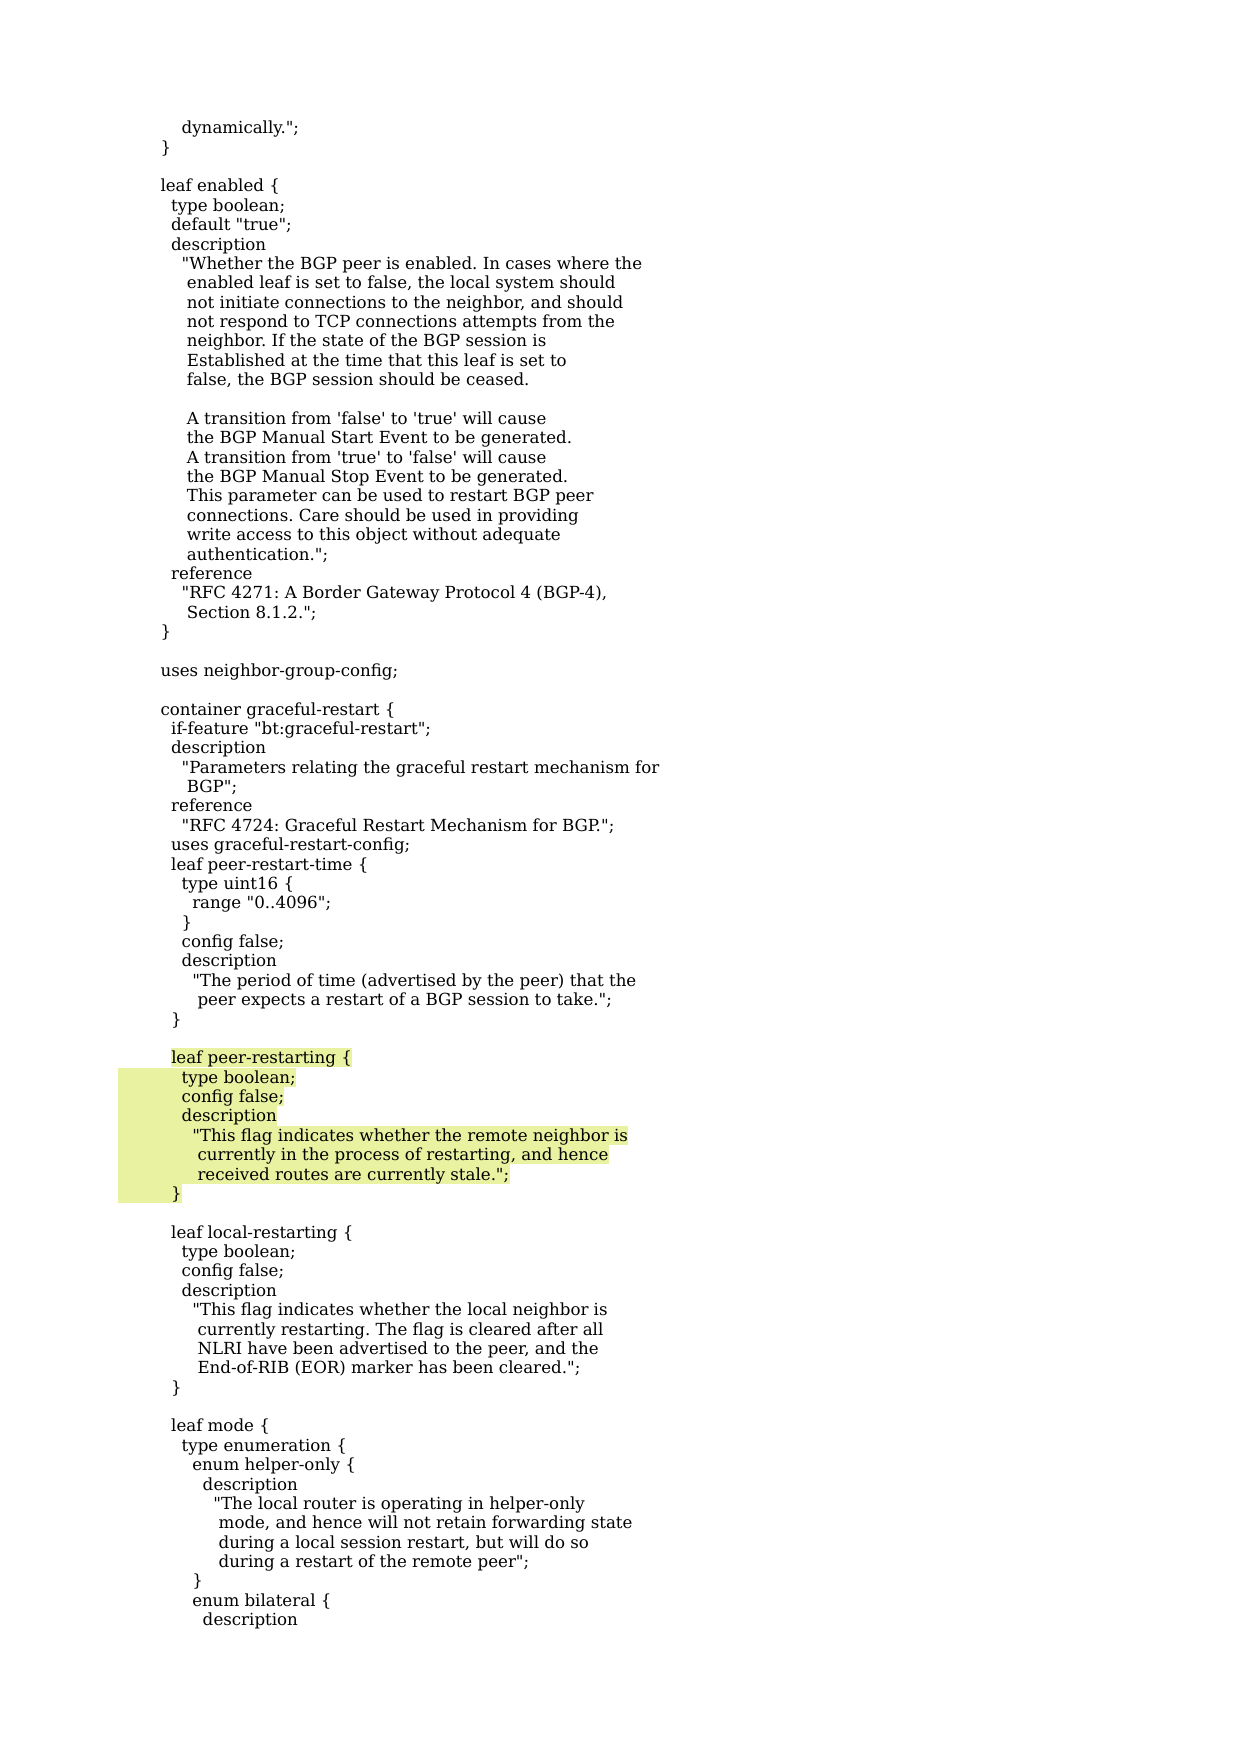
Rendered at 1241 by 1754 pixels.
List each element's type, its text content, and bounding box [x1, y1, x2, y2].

text not respond to TCP connections attempts from the [118, 312, 1122, 331]
text description [118, 738, 1122, 757]
text false, the BGP session should be ceased. [118, 370, 1122, 389]
text dynamically."; [118, 118, 1122, 137]
text This parameter can be used to restart BGP peer [118, 486, 1122, 506]
text neighbor. If the state of the BGP session is [118, 331, 1122, 351]
text "RFC 4724: Graceful Restart Mechanism for BGP."; [118, 816, 1122, 835]
text leaf local-restarting { [118, 1222, 1122, 1242]
text config false; [118, 1087, 1122, 1106]
text enum bilateral { [118, 1591, 1122, 1610]
text description [118, 234, 1122, 254]
text type enumeration { [118, 1436, 1122, 1455]
text type boolean; [118, 1242, 1122, 1261]
text leaf peer-restart-time { [118, 854, 1122, 874]
text authentication."; [118, 544, 1122, 564]
text reference [118, 564, 1122, 583]
text "Whether the BGP peer is enabled. In cases where the [118, 254, 1122, 273]
text type boolean; [118, 196, 1122, 215]
text leaf peer-restarting { [118, 1048, 1122, 1067]
text End-of-RIB (EOR) marker has been cleared."; [118, 1358, 1122, 1377]
text leaf mode { [118, 1416, 1122, 1436]
text config false; [118, 1261, 1122, 1281]
text during a local session restart, but will do so [118, 1532, 1122, 1552]
text } [118, 1571, 1122, 1591]
text write access to this object without adequate [118, 525, 1122, 544]
text A transition from 'true' to 'false' will cause [118, 447, 1122, 467]
text uses neighbor-group-config; [118, 661, 1122, 680]
text BGP"; [118, 777, 1122, 796]
text the BGP Manual Start Event to be generated. [118, 428, 1122, 447]
text A transition from 'false' to 'true' will cause [118, 409, 1122, 428]
text if-feature "bt:graceful-restart"; [118, 719, 1122, 738]
text peer expects a restart of a BGP session to take."; [118, 990, 1122, 1009]
text type boolean; [118, 1067, 1122, 1087]
text } [118, 912, 1122, 932]
text "The period of time (advertised by the peer) that the [118, 971, 1122, 990]
text description [118, 1106, 1122, 1126]
text container graceful-restart { [118, 699, 1122, 719]
text } [118, 622, 1122, 641]
text uses graceful-restart-config; [118, 835, 1122, 854]
text NLRI have been advertised to the peer, and the [118, 1339, 1122, 1358]
text leaf enabled { [118, 176, 1122, 196]
text } [118, 137, 1122, 157]
text description [118, 1474, 1122, 1494]
text type uint16 { [118, 874, 1122, 893]
text "This flag indicates whether the local neighbor is [118, 1300, 1122, 1319]
text "Parameters relating the graceful restart mechanism for [118, 757, 1122, 777]
text reference [118, 796, 1122, 816]
text Section 8.1.2."; [118, 602, 1122, 622]
text description [118, 1610, 1122, 1629]
text default "true"; [118, 215, 1122, 234]
text mode, and hence will not retain forwarding state [118, 1513, 1122, 1532]
text during a restart of the remote peer"; [118, 1552, 1122, 1571]
text enum helper-only { [118, 1455, 1122, 1474]
text description [118, 951, 1122, 971]
text currently restarting. The flag is cleared after all [118, 1319, 1122, 1339]
text currently in the process of restarting, and hence [118, 1145, 1122, 1164]
text connections. Care should be used in providing [118, 506, 1122, 525]
text } [118, 1377, 1122, 1397]
text } [118, 1009, 1122, 1029]
text description [118, 1281, 1122, 1300]
text "This flag indicates whether the remote neighbor is [118, 1126, 1122, 1145]
text received routes are currently stale."; [118, 1164, 1122, 1184]
text the BGP Manual Stop Event to be generated. [118, 467, 1122, 486]
text } [118, 1184, 1122, 1203]
text range "0..4096"; [118, 893, 1122, 912]
text enabled leaf is set to false, the local system should [118, 273, 1122, 292]
text not initiate connections to the neighbor, and should [118, 292, 1122, 312]
text "RFC 4271: A Border Gateway Protocol 4 (BGP-4), [118, 583, 1122, 602]
text Established at the time that this leaf is set to [118, 351, 1122, 370]
text config false; [118, 932, 1122, 951]
text "The local router is operating in helper-only [118, 1494, 1122, 1513]
